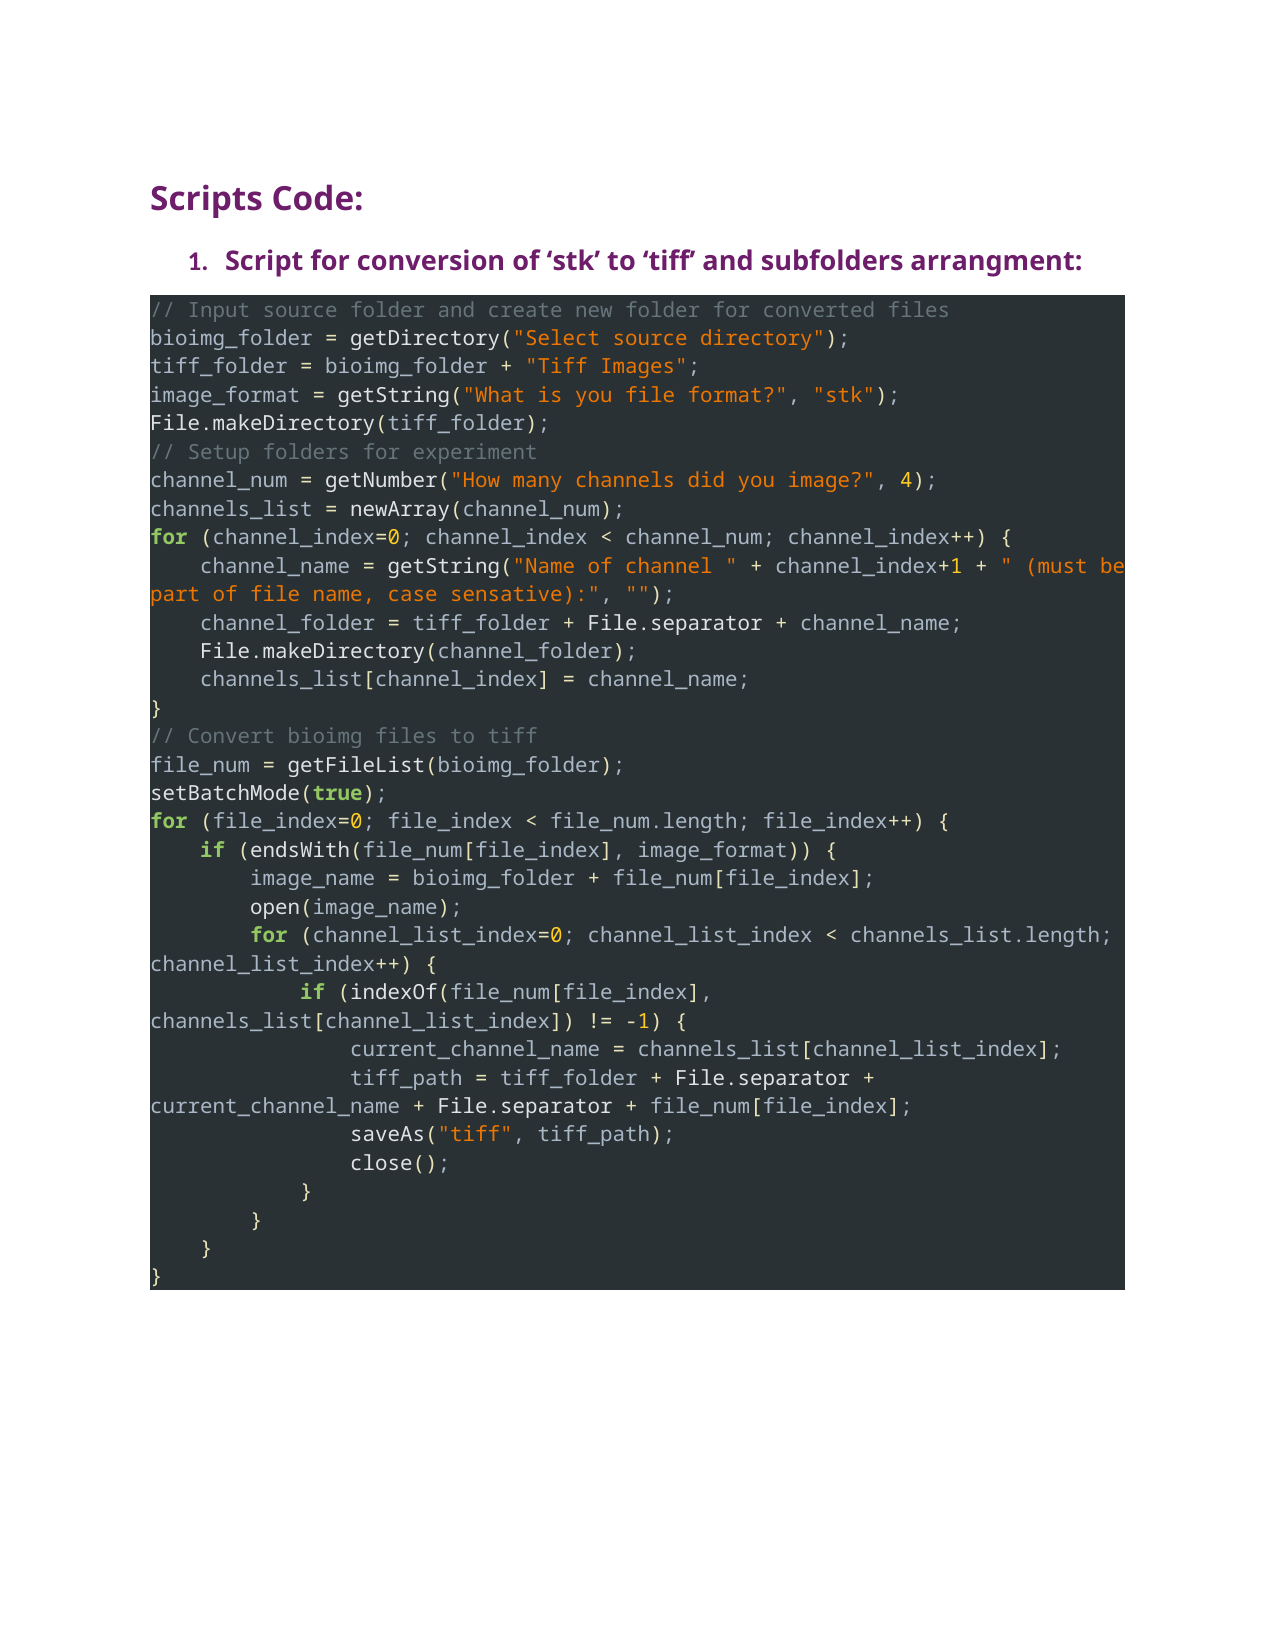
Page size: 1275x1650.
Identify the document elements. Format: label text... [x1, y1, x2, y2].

subtitle Scripts Code: [150, 175, 1125, 220]
subtitle Script for conversion of ‘stk’ to ‘tiff’ and subfolders arrangment: [187, 241, 1125, 278]
text // Input source folder and create new folder for converted files bioimg_folder = getDirectory("Select source directory"); tiff_folder = bioimg_folder + "Tiff Images"; image_format = getString("What is you file format?", "stk"); File.makeDirectory(tiff_folder); // Setup folders for experiment channel_num = getNumber("How many channels did you image?", 4); channels_list = newArray(channel_num); for (channel_index=0; channel_index < channel_num; channel_index++) { channel_name = getString("Name of channel " + channel_index+1 + " (must be part of file name, case sensative):", ""); channel_folder = tiff_folder + File.separator + channel_name; File.makeDirectory(channel_folder); channels_list[channel_index] = channel_name; } // Convert bioimg files to tiff file_num = getFileList(bioimg_folder); setBatchMode(true); for (file_index=0; file_index < file_num.length; file_index++) { if (endsWith(file_num[file_index], image_format)) { image_name = bioimg_folder + file_num[file_index]; open(image_name); for (channel_list_index=0; channel_list_index < channels_list.length; channel_list_index++) { if (indexOf(file_num[file_index], channels_list[channel_list_index]) != -1) { current_channel_name = channels_list[channel_list_index]; tiff_path = tiff_folder + File.separator + current_channel_name + File.separator + file_num[file_index]; saveAs("tiff", tiff_path); close(); } } } } [150, 295, 1125, 1290]
